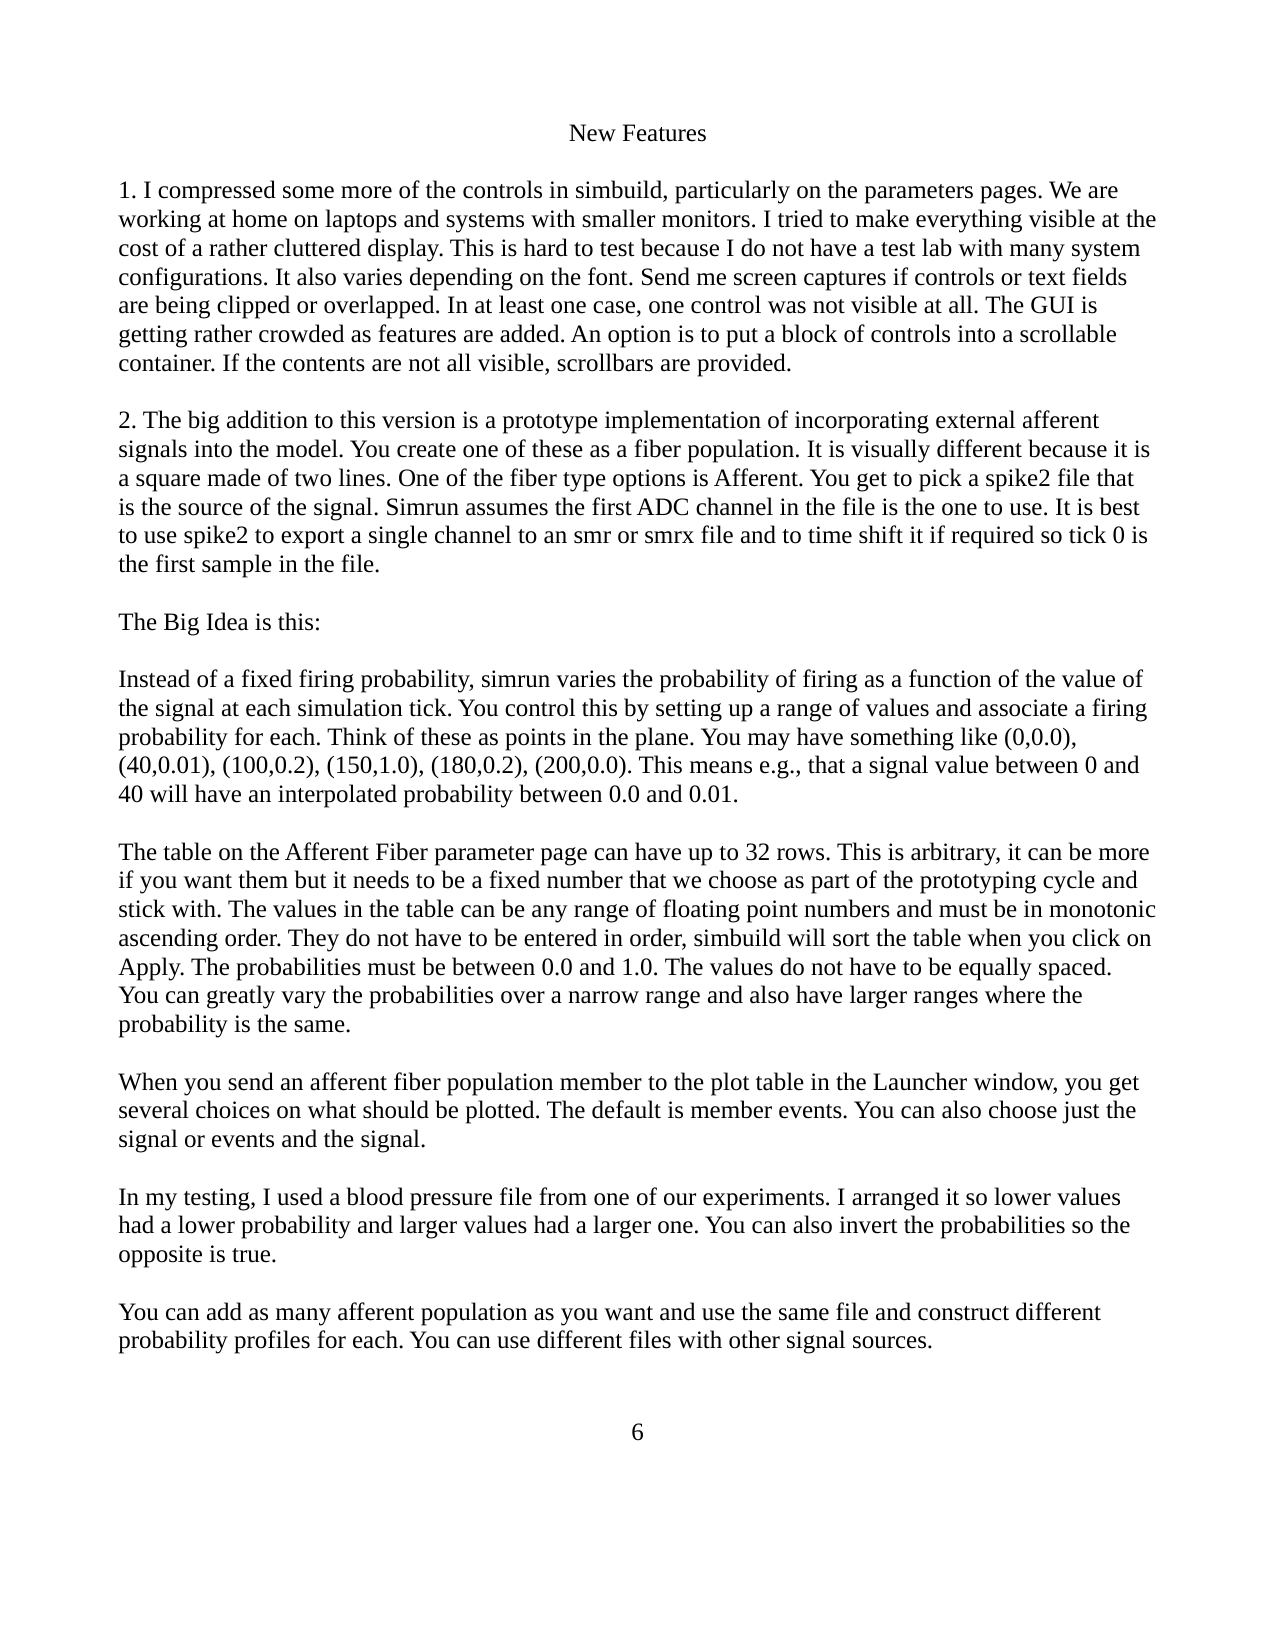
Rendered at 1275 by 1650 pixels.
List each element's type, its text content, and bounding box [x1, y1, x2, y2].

text In my testing, I used a blood pressure file from one of our experiments. I arranged it so lower values had a lower probability and larger values had a larger one. You can also invert the probabilities so the opposite is true. [118, 1182, 1157, 1268]
text The table on the Afferent Fiber parameter page can have up to 32 rows. This is arbitrary, it can be more if you want them but it needs to be a fixed number that we choose as part of the prototyping cycle and stick with. The values in the table can be any range of floating point numbers and must be in monotonic ascending order. They do not have to be entered in order, simbuild will sort the table when you click on Apply. The probabilities must be between 0.0 and 1.0. The values do not have to be equally spaced. You can greatly vary the probabilities over a narrow range and also have larger ranges where the probability is the same. [118, 837, 1157, 1038]
text New Features [118, 118, 1157, 147]
text The Big Idea is this: [118, 607, 1157, 636]
text Instead of a fixed firing probability, simrun varies the probability of firing as a function of the value of the signal at each simulation tick. You control this by setting up a range of values and associate a firing probability for each. Think of these as points in the plane. You may have something like (0,0.0), (40,0.01), (100,0.2), (150,1.0), (180,0.2), (200,0.0). This means e.g., that a signal value between 0 and 40 will have an interpolated probability between 0.0 and 0.01. [118, 664, 1157, 808]
text 2. The big addition to this version is a prototype implementation of incorporating external afferent signals into the model. You create one of these as a fiber population. It is visually different because it is a square made of two lines. One of the fiber type options is Afferent. You get to pick a spike2 file that is the source of the signal. Simrun assumes the first ADC channel in the file is the one to use. It is best to use spike2 to export a single channel to an smr or smrx file and to time shift it if required so tick 0 is the first sample in the file. [118, 406, 1157, 578]
text 1. I compressed some more of the controls in simbuild, particularly on the parameters pages. We are working at home on laptops and systems with smaller monitors. I tried to make everything visible at the cost of a rather cluttered display. This is hard to test because I do not have a test lab with many system configurations. It also varies depending on the font. Send me screen captures if controls or text fields are being clipped or overlapped. In at least one case, one control was not visible at all. The GUI is getting rather crowded as features are added. An option is to put a block of controls into a scrollable container. If the contents are not all visible, scrollbars are provided. [118, 176, 1157, 377]
text When you send an afferent fiber population member to the plot table in the Launcher window, you get several choices on what should be plotted. The default is member events. You can also choose just the signal or events and the signal. [118, 1067, 1157, 1153]
text You can add as many afferent population as you want and use the same file and construct different probability profiles for each. You can use different files with other signal sources. [118, 1297, 1157, 1354]
